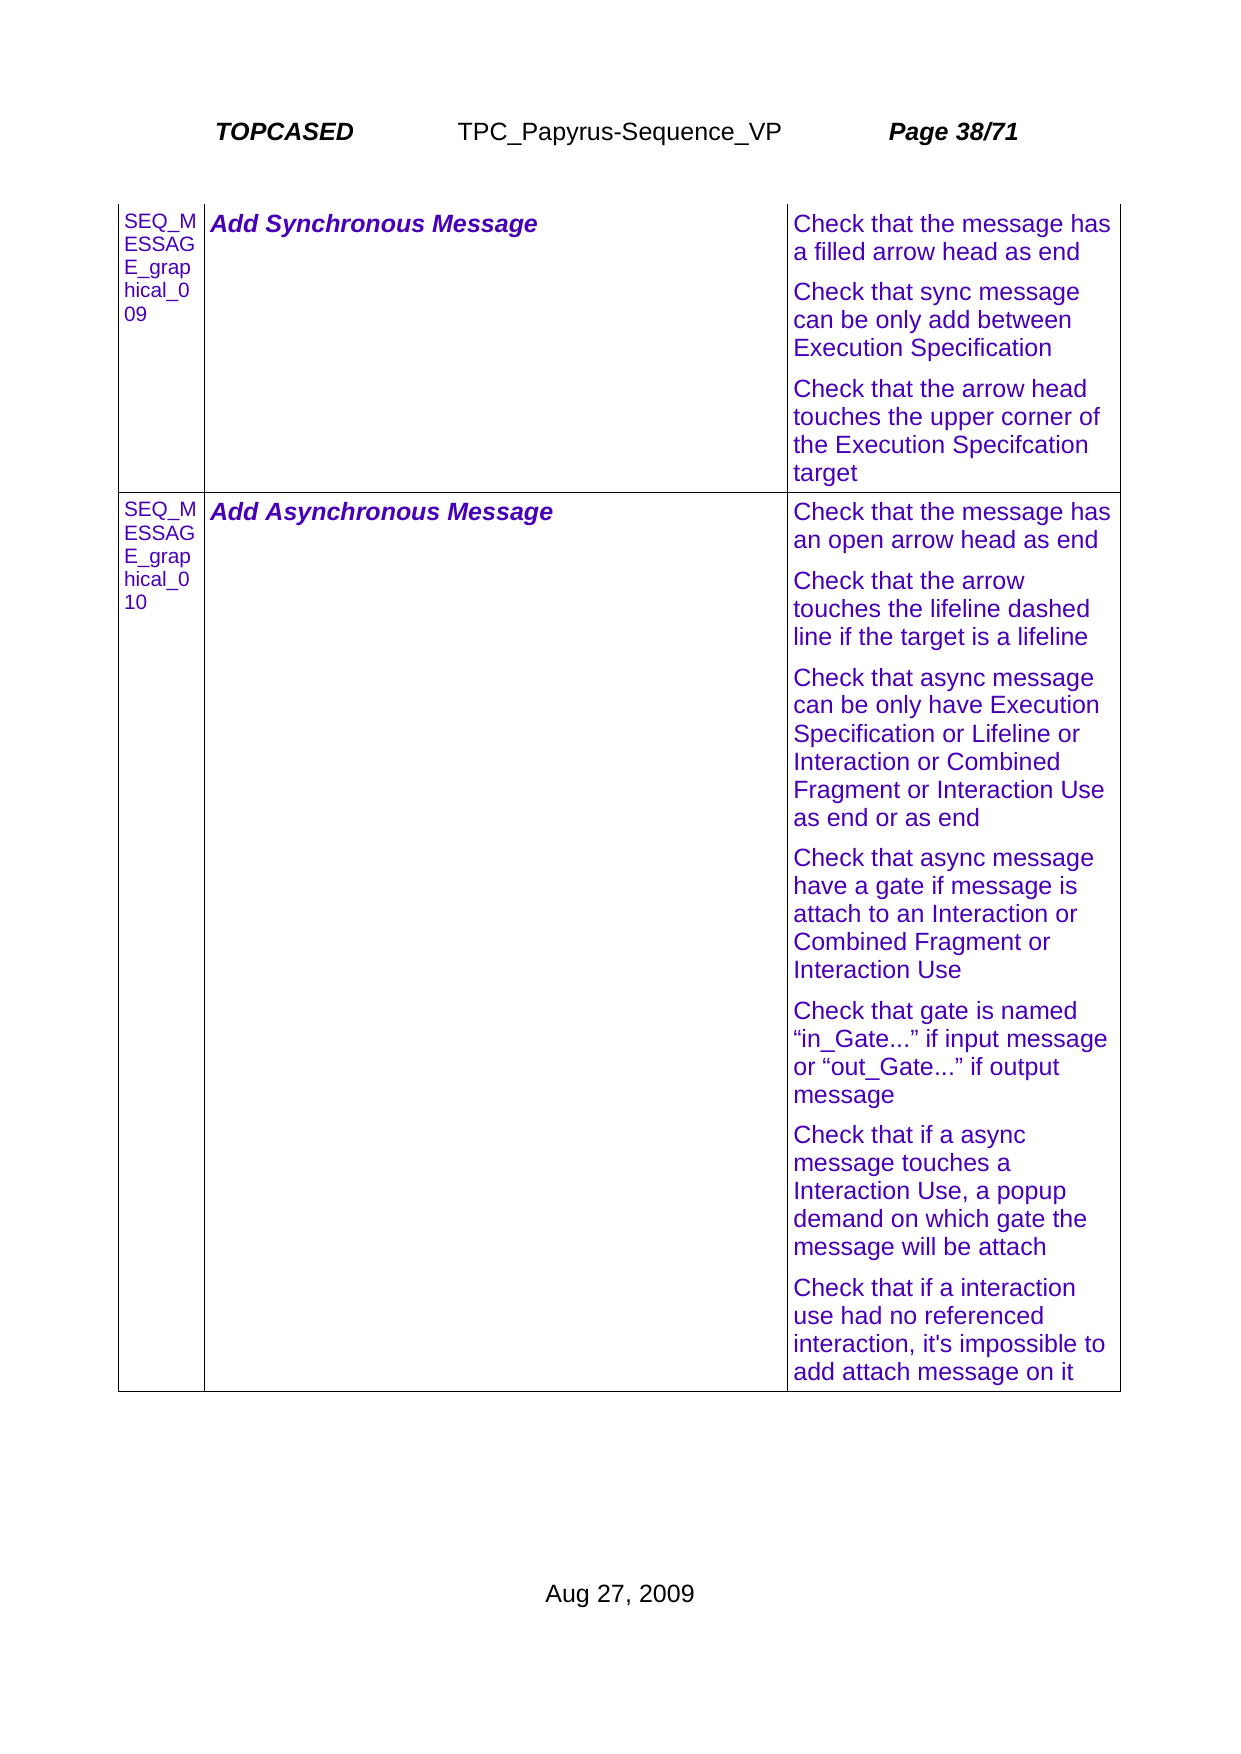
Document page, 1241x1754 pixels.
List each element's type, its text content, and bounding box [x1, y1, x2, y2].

table_cell Add Synchronous Message [205, 204, 787, 492]
table_cell SEQ_MESSAGE_graphical_009 [119, 204, 204, 492]
table_cell Check that the message has an open arrow head as end Check that the arrow touches the lifeline dashed line if the target is a lifeline Check that async message can be only have Execution Specification or Lifeline or Interaction or Combined Fragment or Interaction Use as end or as end Check that async message have a gate if message is attach to an Interaction or Combined Fragment or Interaction Use Check that gate is named “in_Gate...” if input message or “out_Gate...” if output message Check that if a async message touches a Interaction Use, a popup demand on which gate the message will be attach Check that if a interaction use had no referenced interaction, it's impossible to add attach message on it [788, 493, 1120, 1391]
table_cell Check that the message has a filled arrow head as end Check that sync message can be only add between Execution Specification Check that the arrow head touches the upper corner of the Execution Specifcation target [788, 204, 1120, 492]
table_cell Add Asynchronous Message [205, 493, 787, 1391]
table_cell SEQ_MESSAGE_graphical_010 [119, 493, 204, 1391]
